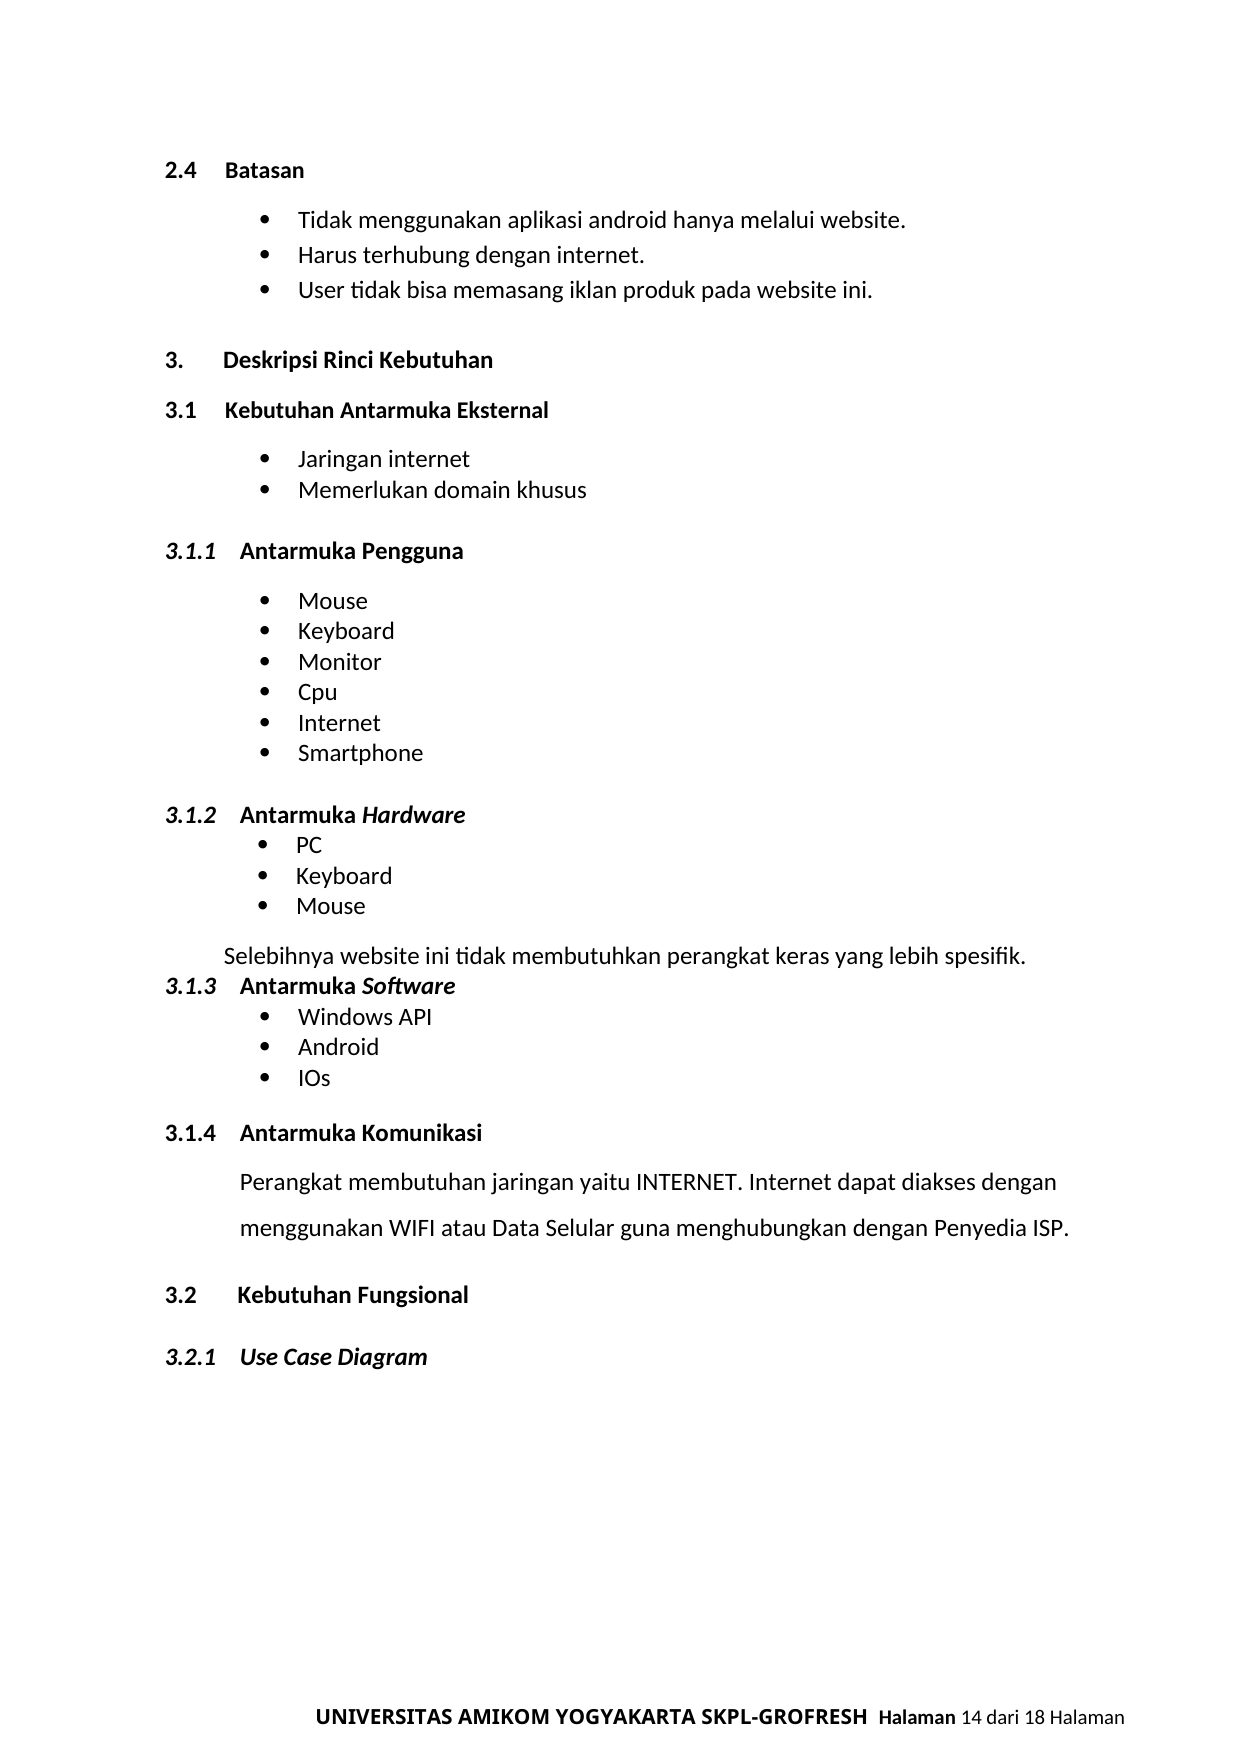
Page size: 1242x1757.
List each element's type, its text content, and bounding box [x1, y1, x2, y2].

text 3.1 Kebutuhan Antarmuka Eksternal [164, 394, 1125, 424]
list Use Case Diagram [164, 1341, 1125, 1371]
list Mouse [260, 585, 1125, 615]
list Deskripsi Rinci Kebutuhan [164, 344, 1125, 375]
list Jaringan internet [260, 443, 1125, 474]
list Mouse [258, 890, 1125, 921]
list User tidak bisa memasang iklan produk pada website ini. [260, 274, 1125, 305]
text 3.2 Kebutuhan Fungsional [164, 1280, 1125, 1310]
list Antarmuka Komunikasi [164, 1117, 1125, 1147]
list Monitor [260, 646, 1125, 676]
list Antarmuka Software [164, 970, 1125, 1001]
list Internet [260, 707, 1125, 737]
list Android [260, 1031, 1125, 1062]
list Tidak menggunakan aplikasi android hanya melalui website. [260, 204, 1125, 235]
list Smartphone [260, 737, 1125, 768]
list Memerlukan domain khusus [260, 474, 1125, 504]
list Keyboard [258, 860, 1125, 890]
list Windows API [260, 1001, 1125, 1031]
text Perangkat membutuhan jaringan yaitu INTERNET. Internet dapat diakses dengan menggunakan WIFI atau Data Selular guna menghubungkan dengan Penyedia ISP. [239, 1167, 1125, 1243]
list Antarmuka Hardware [164, 799, 1125, 829]
list IOs [260, 1062, 1125, 1092]
list Antarmuka Pengguna [164, 535, 1125, 566]
list PC [258, 829, 1125, 860]
text 2.4 Batasan [164, 154, 1125, 185]
list Cpu [260, 676, 1125, 707]
text Selebihnya website ini tidak membutuhkan perangkat keras yang lebih spesifik. [224, 940, 1125, 970]
list Keyboard [260, 615, 1125, 646]
list Harus terhubung dengan internet. [260, 239, 1125, 270]
